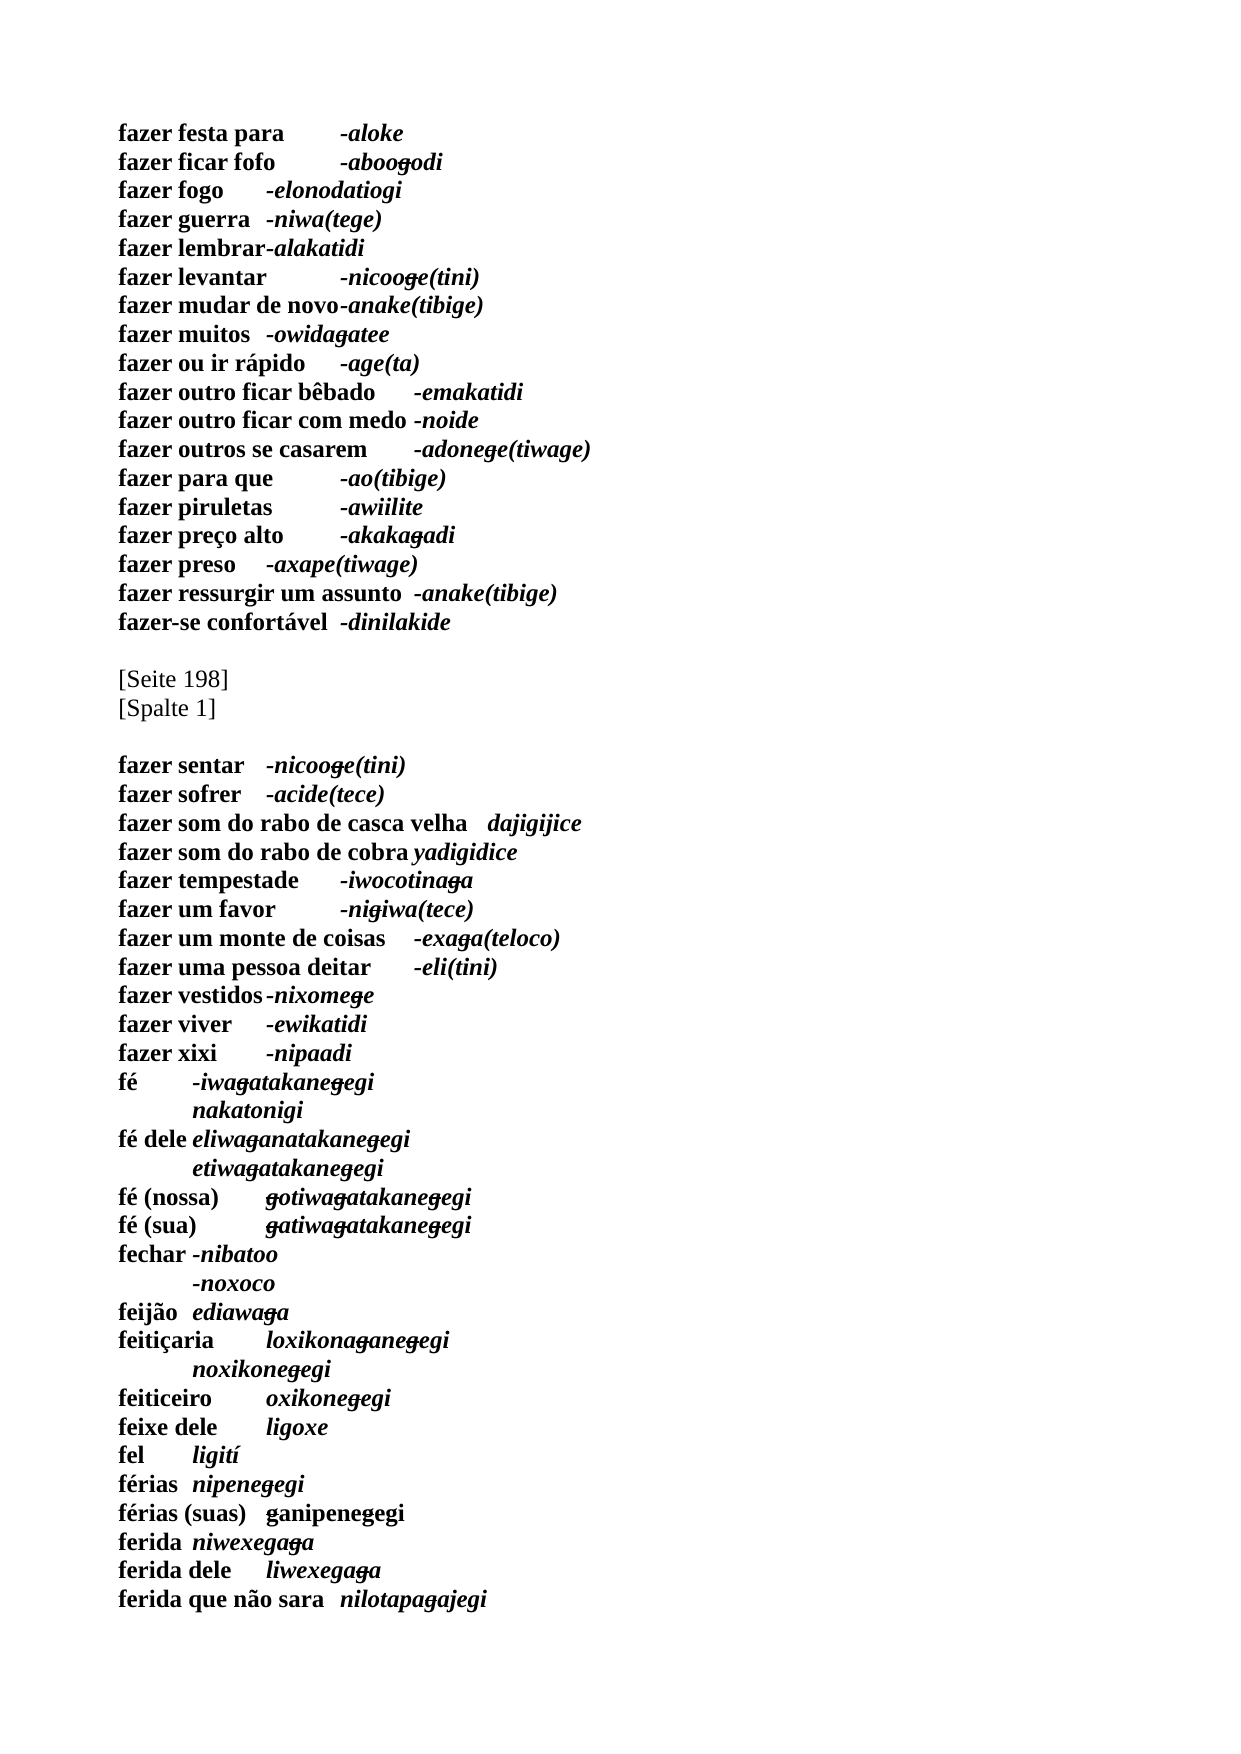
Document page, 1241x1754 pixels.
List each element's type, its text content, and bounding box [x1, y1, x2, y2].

text fé (nossa) gotiwagatakanegegi [118, 1182, 1125, 1211]
text fazer fogo -elonodatiogi [118, 176, 1125, 204]
text fazer muitos -owidagatee [118, 319, 1125, 348]
text fazer tempestade -iwocotinaga [118, 866, 1125, 894]
text fé dele eliwaganatakanegegi [118, 1124, 1125, 1153]
text férias nipenegegi [118, 1469, 1125, 1498]
text fazer preço alto -akakagadi [118, 521, 1125, 549]
text fazer sentar -nicooge(tini) [118, 751, 1125, 779]
text fazer lembrar -alakatidi [118, 233, 1125, 262]
text fazer festa para -aloke [118, 118, 1125, 147]
text fel ligití [118, 1441, 1125, 1469]
text fazer viver -ewikatidi [118, 1009, 1125, 1038]
text nakatonigi [118, 1096, 1125, 1124]
text fazer piruletas -awiilite [118, 492, 1125, 521]
text fazer uma pessoa deitar -eli(tini) [118, 952, 1125, 981]
text -noxoco [118, 1268, 1125, 1297]
text ferida dele liwexegaga [118, 1556, 1125, 1584]
text fazer outro ficar com medo -noide [118, 406, 1125, 434]
text fechar -nibatoo [118, 1239, 1125, 1268]
text fazer outro ficar bêbado -emakatidi [118, 377, 1125, 406]
text [Spalte 1] [118, 693, 1125, 722]
text [Seite 198] [118, 664, 1125, 693]
text fazer levantar -nicooge(tini) [118, 262, 1125, 291]
text fazer som do rabo de casca velha dajigijice [118, 808, 1125, 837]
text fé (sua) gatiwagatakanegegi [118, 1211, 1125, 1239]
text fazer guerra -niwa(tege) [118, 204, 1125, 233]
text fazer um favor -nigiwa(tece) [118, 894, 1125, 923]
text ferida niwexegaga [118, 1527, 1125, 1556]
text férias (suas) ganipenegegi [118, 1498, 1125, 1527]
text feijão ediawaga [118, 1297, 1125, 1326]
text fazer sofrer -acide(tece) [118, 779, 1125, 808]
text fazer para que -ao(tibige) [118, 463, 1125, 492]
text fazer xixi -nipaadi [118, 1038, 1125, 1067]
text feitiçaria loxikonaganegegi [118, 1326, 1125, 1354]
text etiwagatakanegegi [118, 1153, 1125, 1182]
text fazer ou ir rápido -age(ta) [118, 348, 1125, 377]
text feixe dele ligoxe [118, 1412, 1125, 1441]
text fazer som do rabo de cobra yadigidice [118, 837, 1125, 866]
text fazer-se confortável -dinilakide [118, 607, 1125, 636]
text fazer ficar fofo -aboogodi [118, 147, 1125, 176]
text fé -iwagatakanegegi [118, 1067, 1125, 1096]
text fazer mudar de novo -anake(tibige) [118, 291, 1125, 319]
text feiticeiro oxikonegegi [118, 1383, 1125, 1412]
text fazer ressurgir um assunto -anake(tibige) [118, 578, 1125, 607]
text ferida que não sara nilotapagajegi [118, 1584, 1125, 1613]
text fazer um monte de coisas -exaga(teloco) [118, 923, 1125, 952]
text fazer outros se casarem -adonege(tiwage) [118, 434, 1125, 463]
text noxikonegegi [118, 1354, 1125, 1383]
text fazer preso -axape(tiwage) [118, 549, 1125, 578]
text fazer vestidos -nixomege [118, 981, 1125, 1009]
